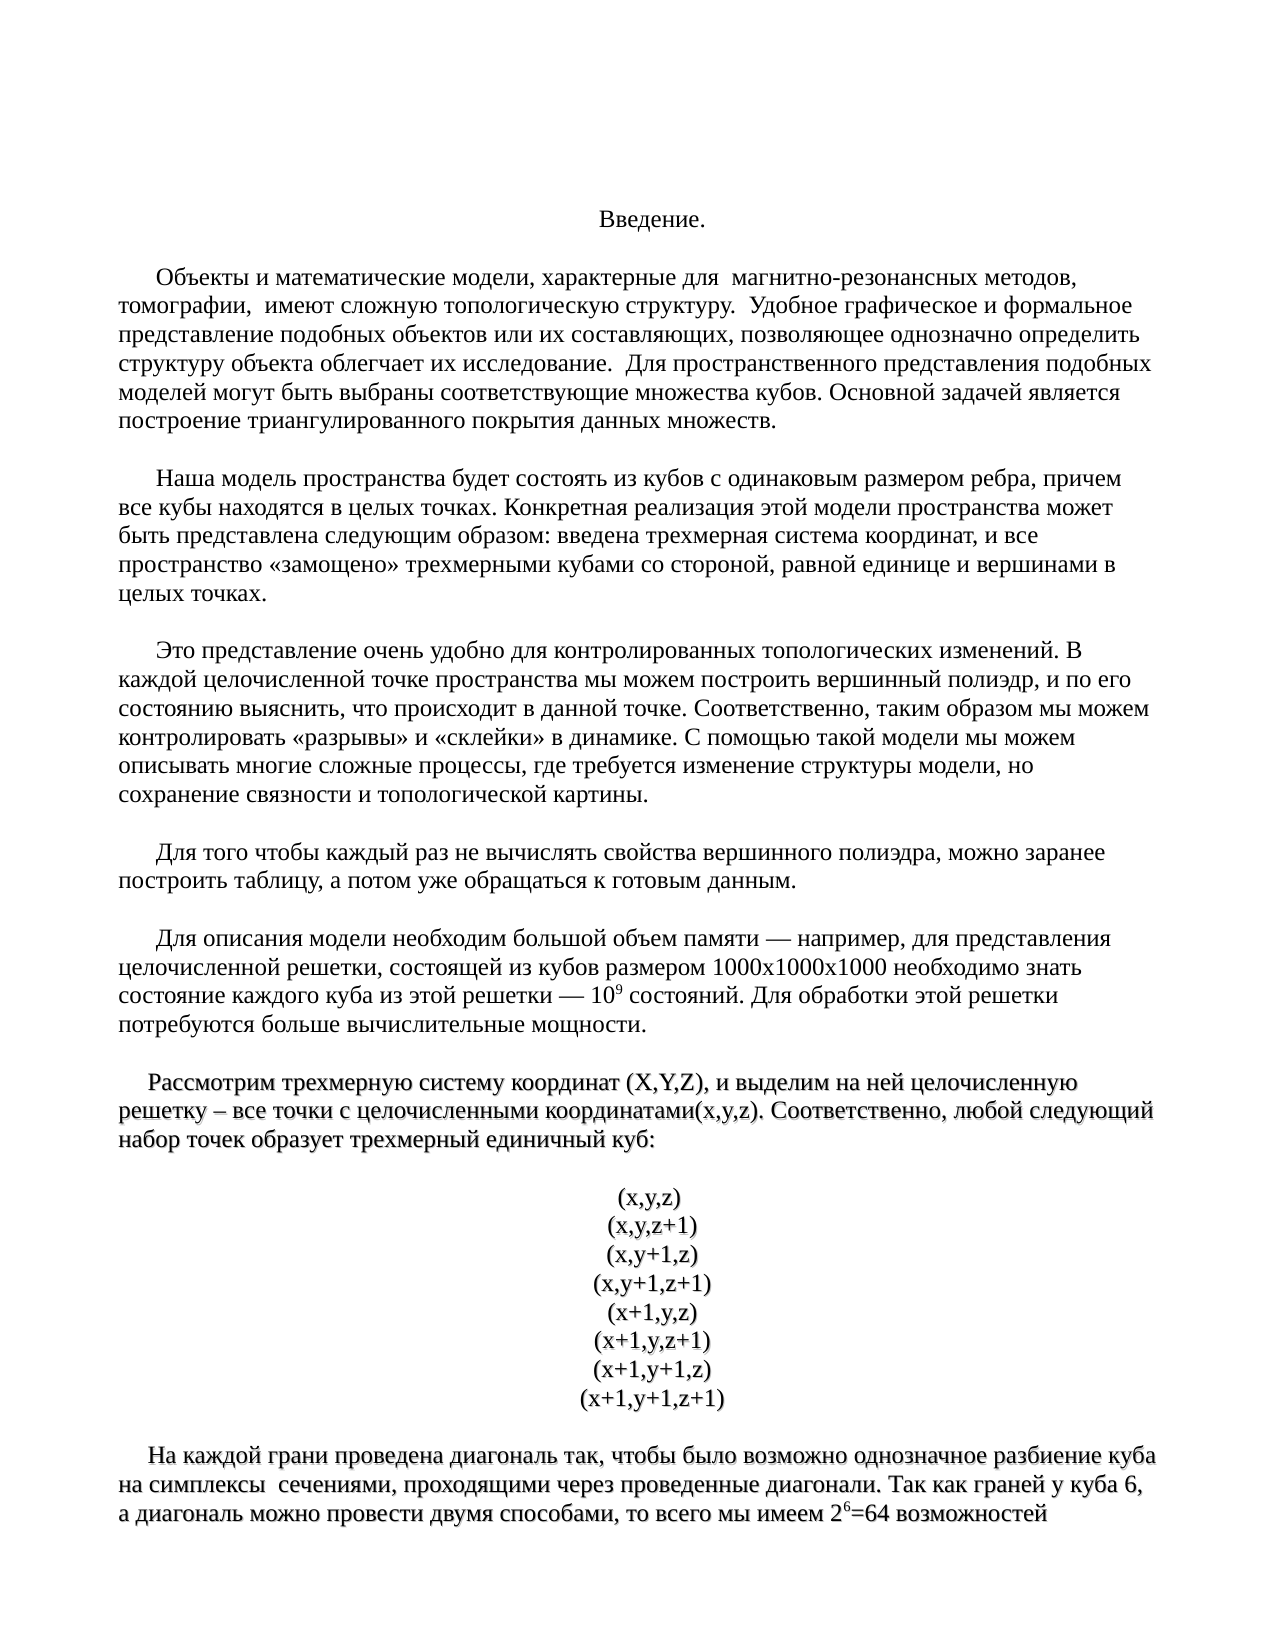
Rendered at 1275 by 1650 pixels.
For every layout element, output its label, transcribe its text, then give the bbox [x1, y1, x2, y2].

text Для того чтобы каждый раз не вычислять свойства вершинного полиэдра, можно заранее построить таблицу, а потом уже обращаться к готовым данным. [118, 837, 1157, 894]
text Объекты и математические модели, характерные для магнитно-резонансных методов, томографии, имеют сложную топологическую структуру. Удобное графическое и формальное представление подобных объектов или их составляющих, позволяющее однозначно определить структуру объекта облегчает их исследование. Для пространственного представления подобных моделей могут быть выбраны соответствующие множества кубов. Основной задачей является построение триангулированного покрытия данных множеств. [118, 262, 1157, 434]
text Это представление очень удобно для контролированных топологических изменений. В каждой целочисленной точке пространства мы можем построить вершинный полиэдр, и по его состоянию выяснить, что происходит в данной точке. Соответственно, таким образом мы можем контролировать «разрывы» и «склейки» в динамике. С помощью такой модели мы можем описывать многие сложные процессы, где требуется изменение структуры модели, но сохранение связности и топологической картины. [118, 636, 1157, 808]
text Введение. [118, 204, 1157, 233]
text Наша модель пространства будет состоять из кубов с одинаковым размером ребра, причем все кубы находятся в целых точках. Конкретная реализация этой модели пространства может быть представлена следующим образом: введена трехмерная система координат, и все пространство «замощено» трехмерными кубами со стороной, равной единице и вершинами в целых точках. [118, 463, 1157, 607]
text Рассмотрим трехмерную систему координат (X,Y,Z), и выделим на ней целочисленную решетку – все точки с целочисленными координатами(x,y,z). Соответственно, любой следующий набор точек образует трехмерный единичный куб: [118, 1067, 1157, 1153]
text (x,y,z+1) [118, 1211, 1157, 1239]
text На каждой грани проведена диагональ так, чтобы было возможно однозначное разбиение куба на симплексы сечениями, проходящими через проведенные диагонали. Так как граней у куба 6, а диагональ можно провести двумя способами, то всего мы имеем 26=64 возможностей [118, 1441, 1157, 1527]
text (x+1,y,z+1) [118, 1326, 1157, 1354]
text (x,y+1,z+1) [118, 1268, 1157, 1297]
text (x+1,y,z) [118, 1297, 1157, 1326]
text (x+1,y+1,z+1) [118, 1383, 1157, 1412]
text (x,y,z) [118, 1182, 1157, 1211]
text Для описания модели необходим большой объем памяти — например, для представления целочисленной решетки, состоящей из кубов размером 1000x1000x1000 необходимо знать состояние каждого куба из этой решетки — 109 состояний. Для обработки этой решетки потребуются больше вычислительные мощности. [118, 923, 1157, 1038]
text (x,y+1,z) [118, 1239, 1157, 1268]
text (x+1,y+1,z) [118, 1354, 1157, 1383]
